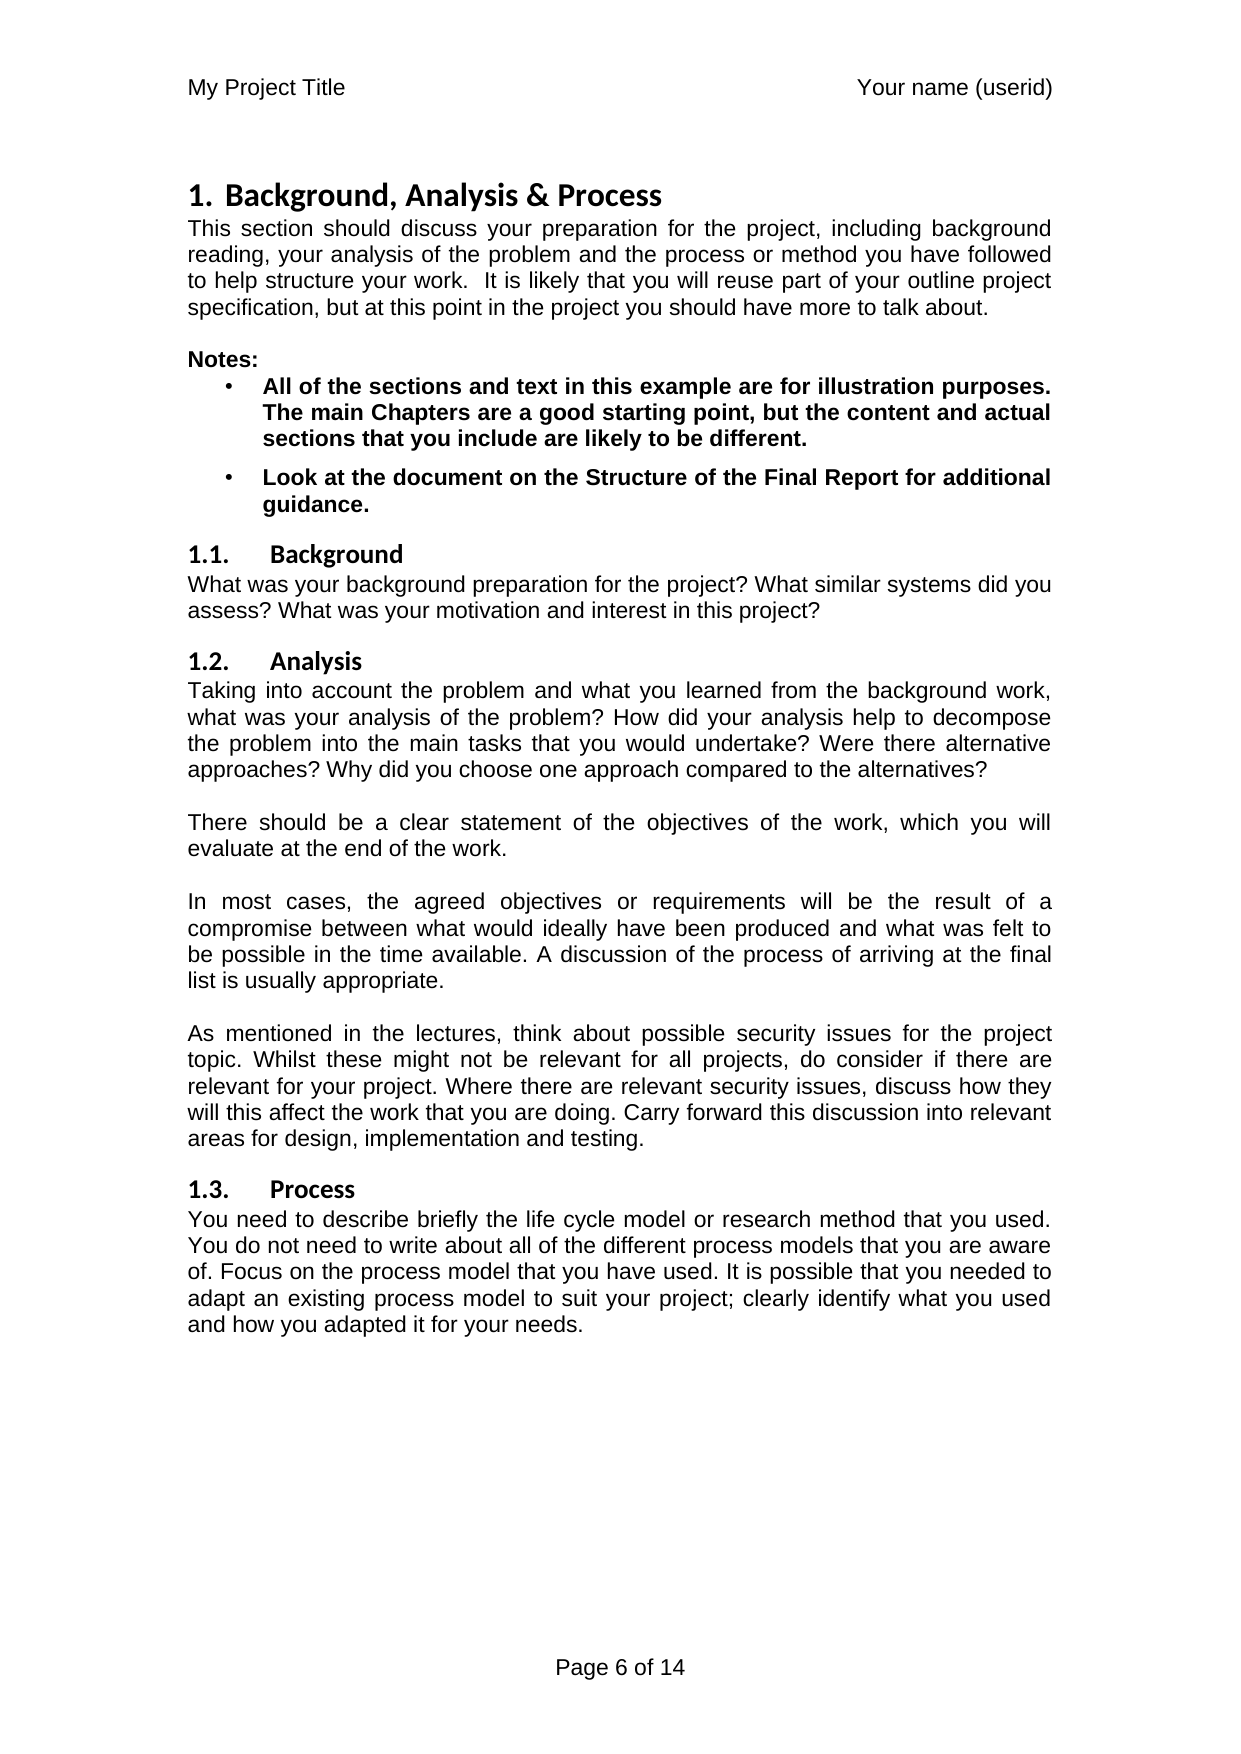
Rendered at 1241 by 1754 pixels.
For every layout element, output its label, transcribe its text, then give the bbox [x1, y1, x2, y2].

subtitle Process [187, 1172, 1053, 1206]
subtitle Analysis [187, 644, 1053, 677]
list All of the sections and text in this example are for illustration purposes. The main Chapters are a good starting point, but the content and actual sections that you include are likely to be different. [225, 373, 1053, 452]
subtitle Background [187, 538, 1053, 571]
text In most cases, the agreed objectives or requirements will be the result of a compromise between what would ideally have been produced and what was felt to be possible in the time available. A discussion of the process of arriving at the final list is usually appropriate. [187, 888, 1053, 993]
text There should be a clear statement of the objectives of the work, which you will evaluate at the end of the work. [187, 809, 1053, 862]
list Look at the document on the Structure of the Final Report for additional guidance. [225, 464, 1053, 517]
text What was your background preparation for the project? What similar systems did you assess? What was your motivation and interest in this project? [187, 571, 1053, 623]
text Notes: [187, 346, 1053, 373]
text You need to describe briefly the life cycle model or research method that you used. You do not need to write about all of the different process models that you are aware of. Focus on the process model that you have used. It is possible that you needed to adapt an existing process model to suit your project; clearly identify what you used and how you adapted it for your needs. [187, 1206, 1053, 1337]
text Taking into account the problem and what you learned from the background work, what was your analysis of the problem? How did your analysis help to decompose the problem into the main tasks that you would undertake? Were there alternative approaches? Why did you choose one approach compared to the alternatives? [187, 677, 1053, 783]
text This section should discuss your preparation for the project, including background reading, your analysis of the problem and the process or method you have followed to help structure your work. It is likely that you will reuse part of your outline project specification, but at this point in the project you should have more to talk about. [187, 214, 1053, 320]
text As mentioned in the lectures, think about possible security issues for the project topic. Whilst these might not be relevant for all projects, do consider if there are relevant for your project. Where there are relevant security issues, discuss how they will this affect the work that you are doing. Carry forward this discussion into relevant areas for design, implementation and testing. [187, 1020, 1053, 1152]
subtitle Background, Analysis & Process [187, 174, 1053, 214]
